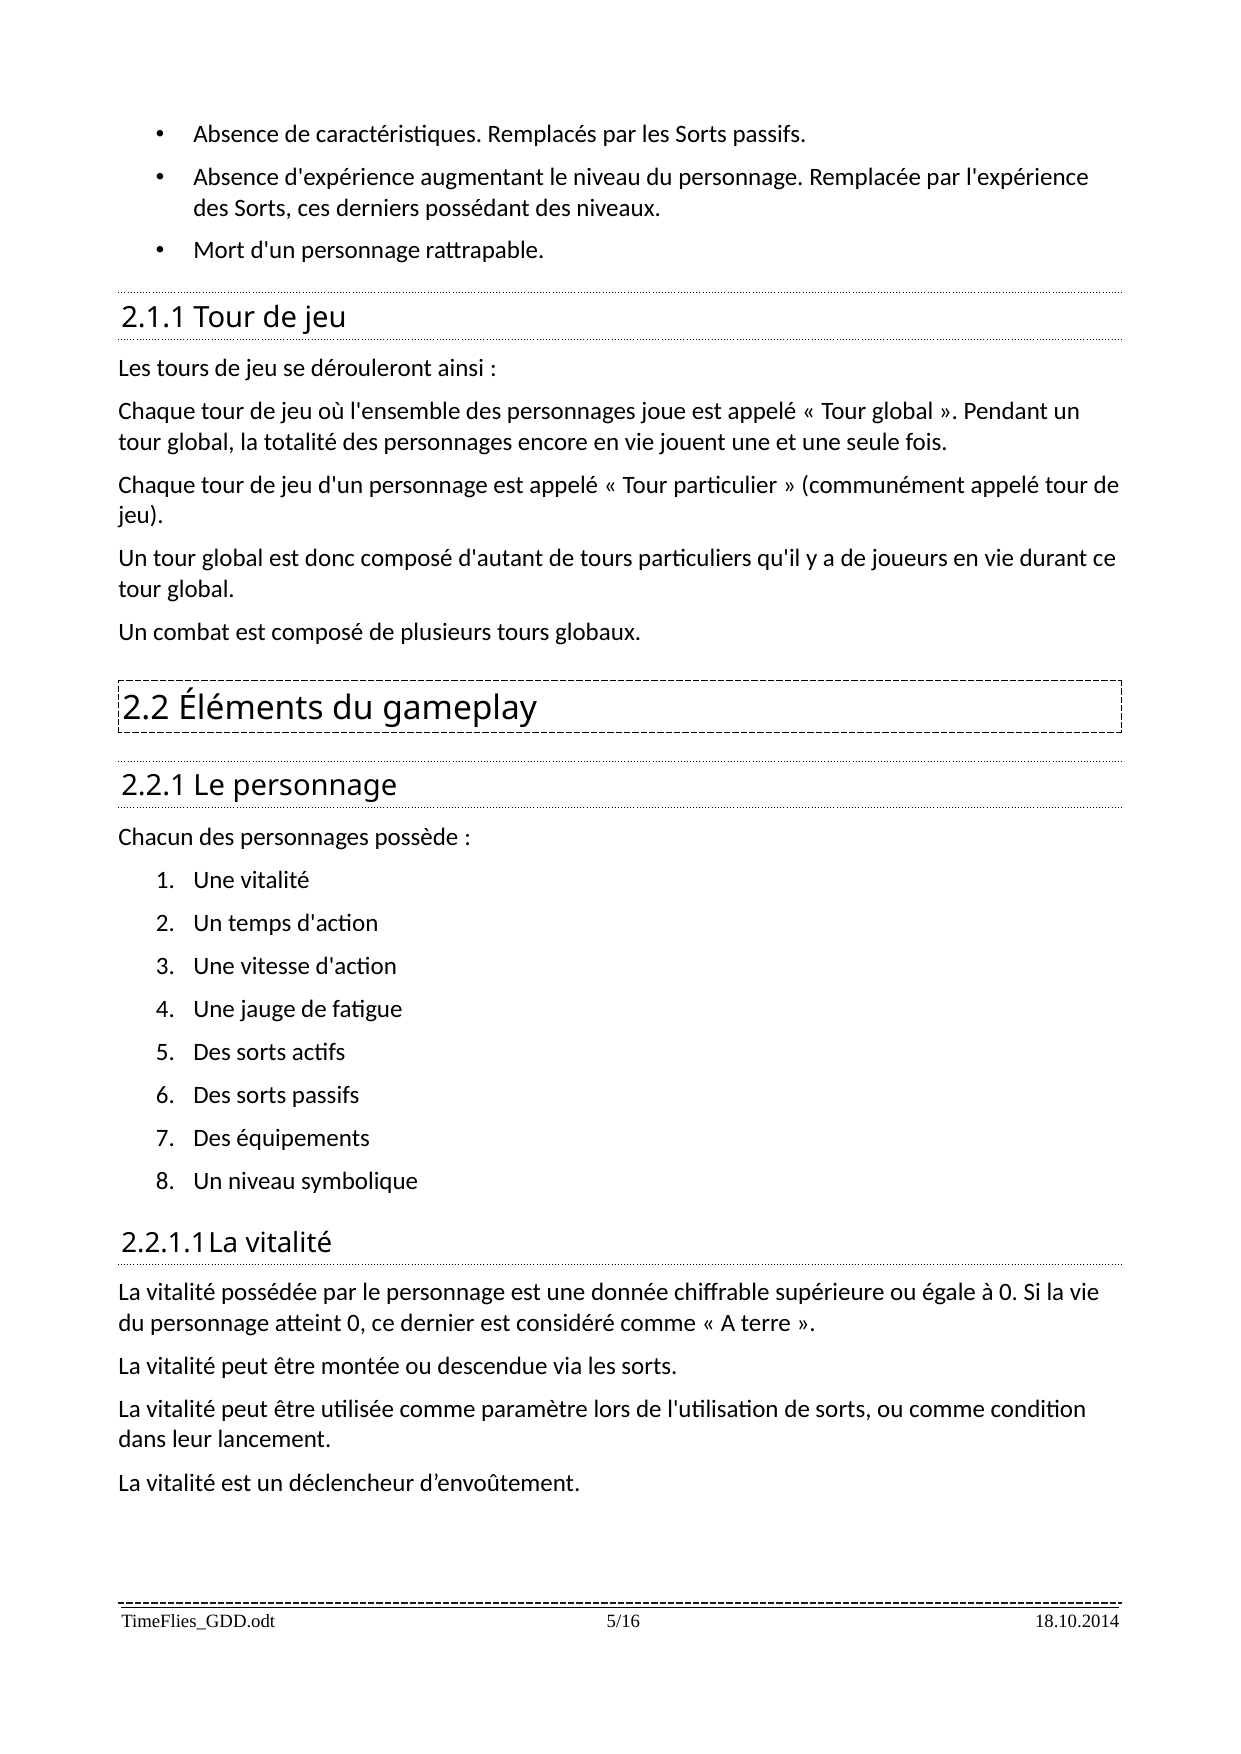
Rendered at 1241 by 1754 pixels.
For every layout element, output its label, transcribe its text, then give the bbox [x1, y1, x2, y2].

text Les tours de jeu se dérouleront ainsi : [118, 352, 1122, 383]
list Une vitesse d'action [156, 950, 1122, 980]
list Une jauge de fatigue [156, 993, 1122, 1023]
text La vitalité est un déclencheur d’envoûtement. [118, 1467, 1122, 1497]
text Chaque tour de jeu d'un personnage est appelé « Tour particulier » (communément appelé tour de jeu). [118, 469, 1122, 530]
text Un combat est composé de plusieurs tours globaux. [118, 616, 1122, 647]
text La vitalité peut être utilisée comme paramètre lors de l'utilisation de sorts, ou comme condition dans leur lancement. [118, 1393, 1122, 1454]
list Un niveau symbolique [156, 1165, 1122, 1195]
list Des sorts actifs [156, 1036, 1122, 1066]
subtitle Tour de jeu [118, 292, 1122, 340]
subtitle Le personnage [118, 761, 1122, 808]
list Un temps d'action [156, 907, 1122, 937]
list Absence d'expérience augmentant le niveau du personnage. Remplacée par l'expérience des Sorts, ces derniers possédant des niveaux. [156, 161, 1122, 222]
text La vitalité possédée par le personnage est une donnée chiffrable supérieure ou égale à 0. Si la vie du personnage atteint 0, ce dernier est considéré comme « A terre ». [118, 1277, 1122, 1338]
text Chaque tour de jeu où l'ensemble des personnages joue est appelé « Tour global ». Pendant un tour global, la totalité des personnages encore en vie jouent une et une seule fois. [118, 395, 1122, 456]
text Chacun des personnages possède : [118, 821, 1122, 851]
text Un tour global est donc composé d'autant de tours particuliers qu'il y a de joueurs en vie durant ce tour global. [118, 542, 1122, 603]
list Mort d'un personnage rattrapable. [156, 235, 1122, 265]
list Une vitalité [156, 864, 1122, 894]
list Des équipements [156, 1122, 1122, 1152]
list Absence de caractéristiques. Remplacés par les Sorts passifs. [156, 118, 1122, 149]
subtitle La vitalité [118, 1220, 1122, 1264]
list Des sorts passifs [156, 1079, 1122, 1109]
text La vitalité peut être montée ou descendue via les sorts. [118, 1350, 1122, 1381]
subtitle Éléments du gameplay [118, 680, 1122, 733]
